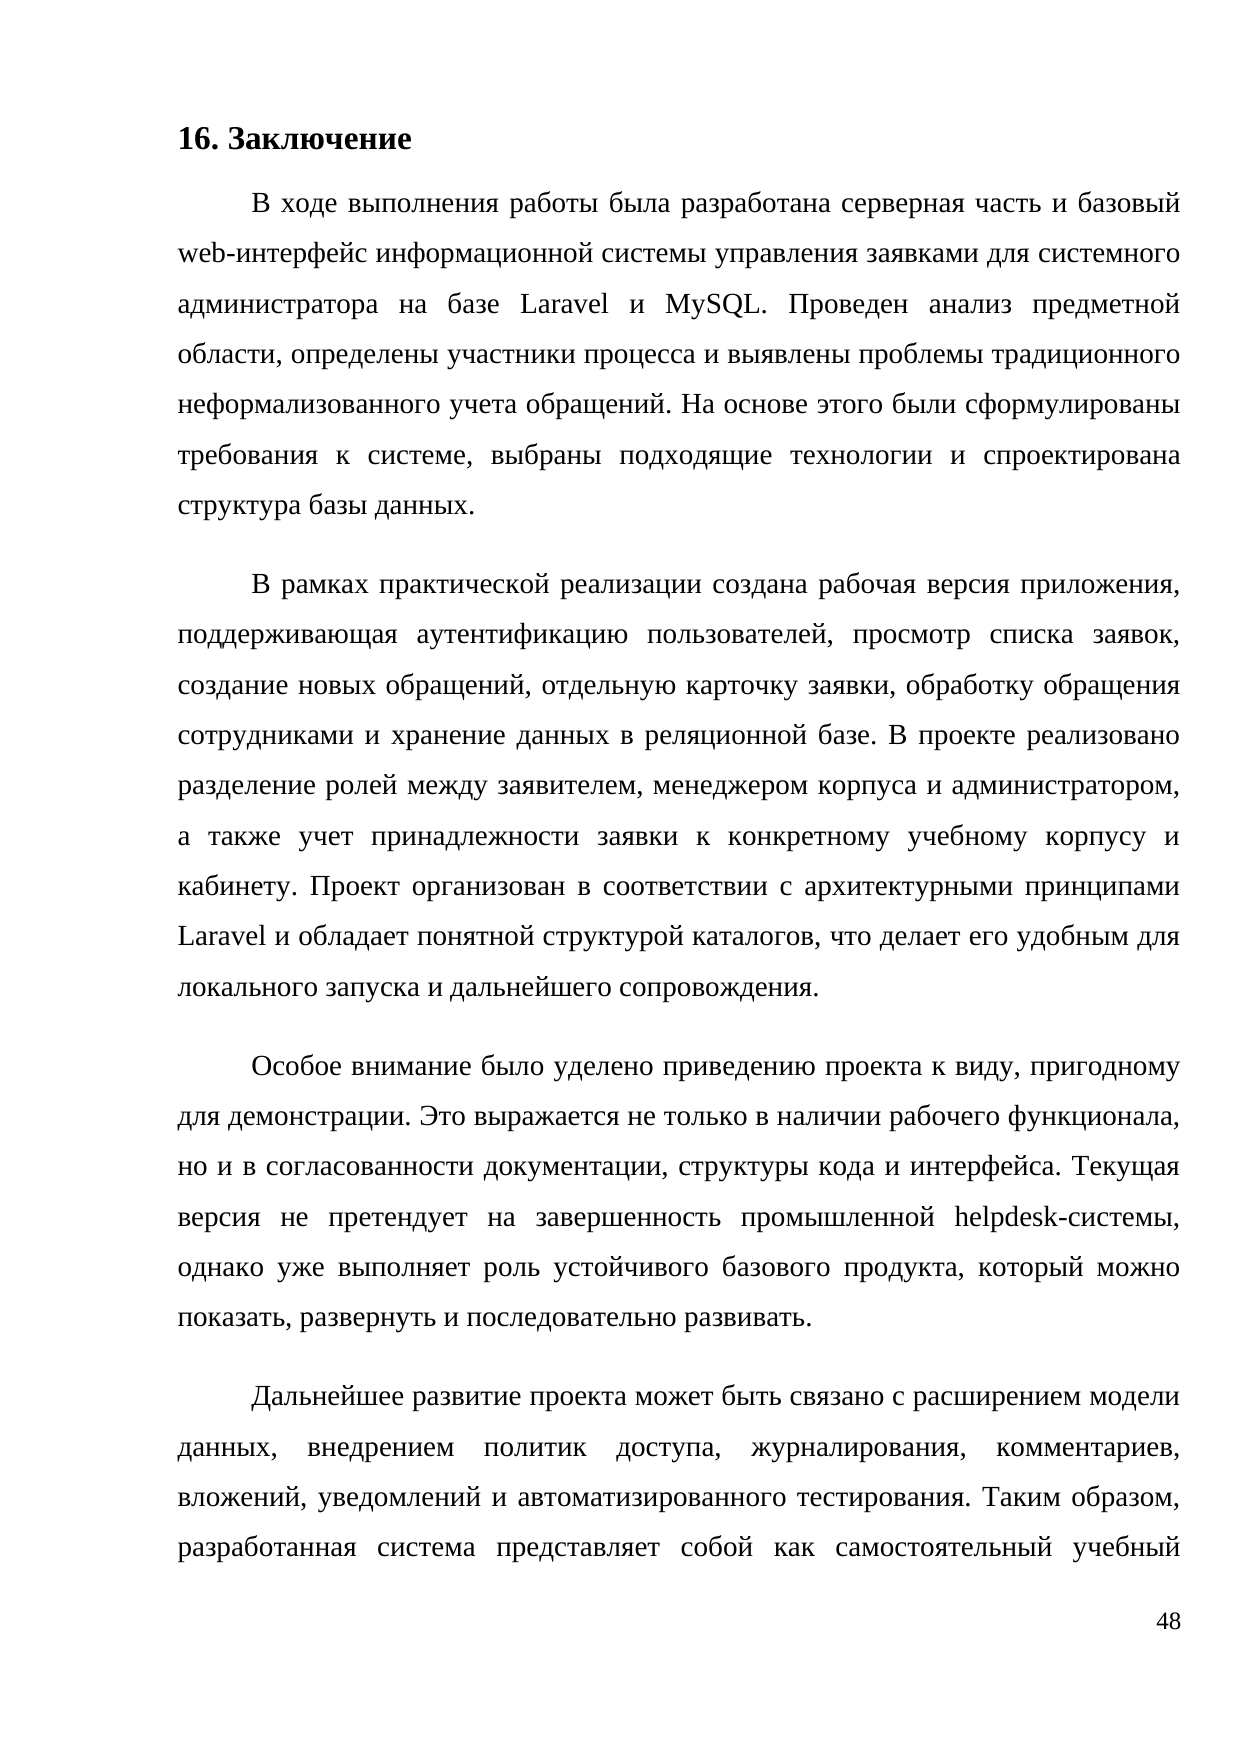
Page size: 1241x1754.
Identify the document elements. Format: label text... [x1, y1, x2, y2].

text Особое внимание было уделено приведению проекта к виду, пригодному для демонстрации. Это выражается не только в наличии рабочего функционала, но и в согласованности документации, структуры кода и интерфейса. Текущая версия не претендует на завершенность промышленной helpdesk-системы, однако уже выполняет роль устойчивого базового продукта, который можно показать, развернуть и последовательно развивать. [177, 1048, 1181, 1333]
text В рамках практической реализации создана рабочая версия приложения, поддерживающая аутентификацию пользователей, просмотр списка заявок, создание новых обращений, отдельную карточку заявки, обработку обращения сотрудниками и хранение данных в реляционной базе. В проекте реализовано разделение ролей между заявителем, менеджером корпуса и администратором, а также учет принадлежности заявки к конкретному учебному корпусу и кабинету. Проект организован в соответствии с архитектурными принципами Laravel и обладает понятной структурой каталогов, что делает его удобным для локального запуска и дальнейшего сопровождения. [177, 566, 1181, 1002]
subtitle 16. Заключение [177, 118, 1181, 156]
text Дальнейшее развитие проекта может быть связано с расширением модели данных, внедрением политик доступа, журналирования, комментариев, вложений, уведомлений и автоматизированного тестирования. Таким образом, разработанная система представляет собой как самостоятельный учебный [177, 1378, 1181, 1563]
text В ходе выполнения работы была разработана серверная часть и базовый web-интерфейс информационной системы управления заявками для системного администратора на базе Laravel и MySQL. Проведен анализ предметной области, определены участники процесса и выявлены проблемы традиционного неформализованного учета обращений. На основе этого были сформулированы требования к системе, выбраны подходящие технологии и спроектирована структура базы данных. [177, 185, 1181, 521]
